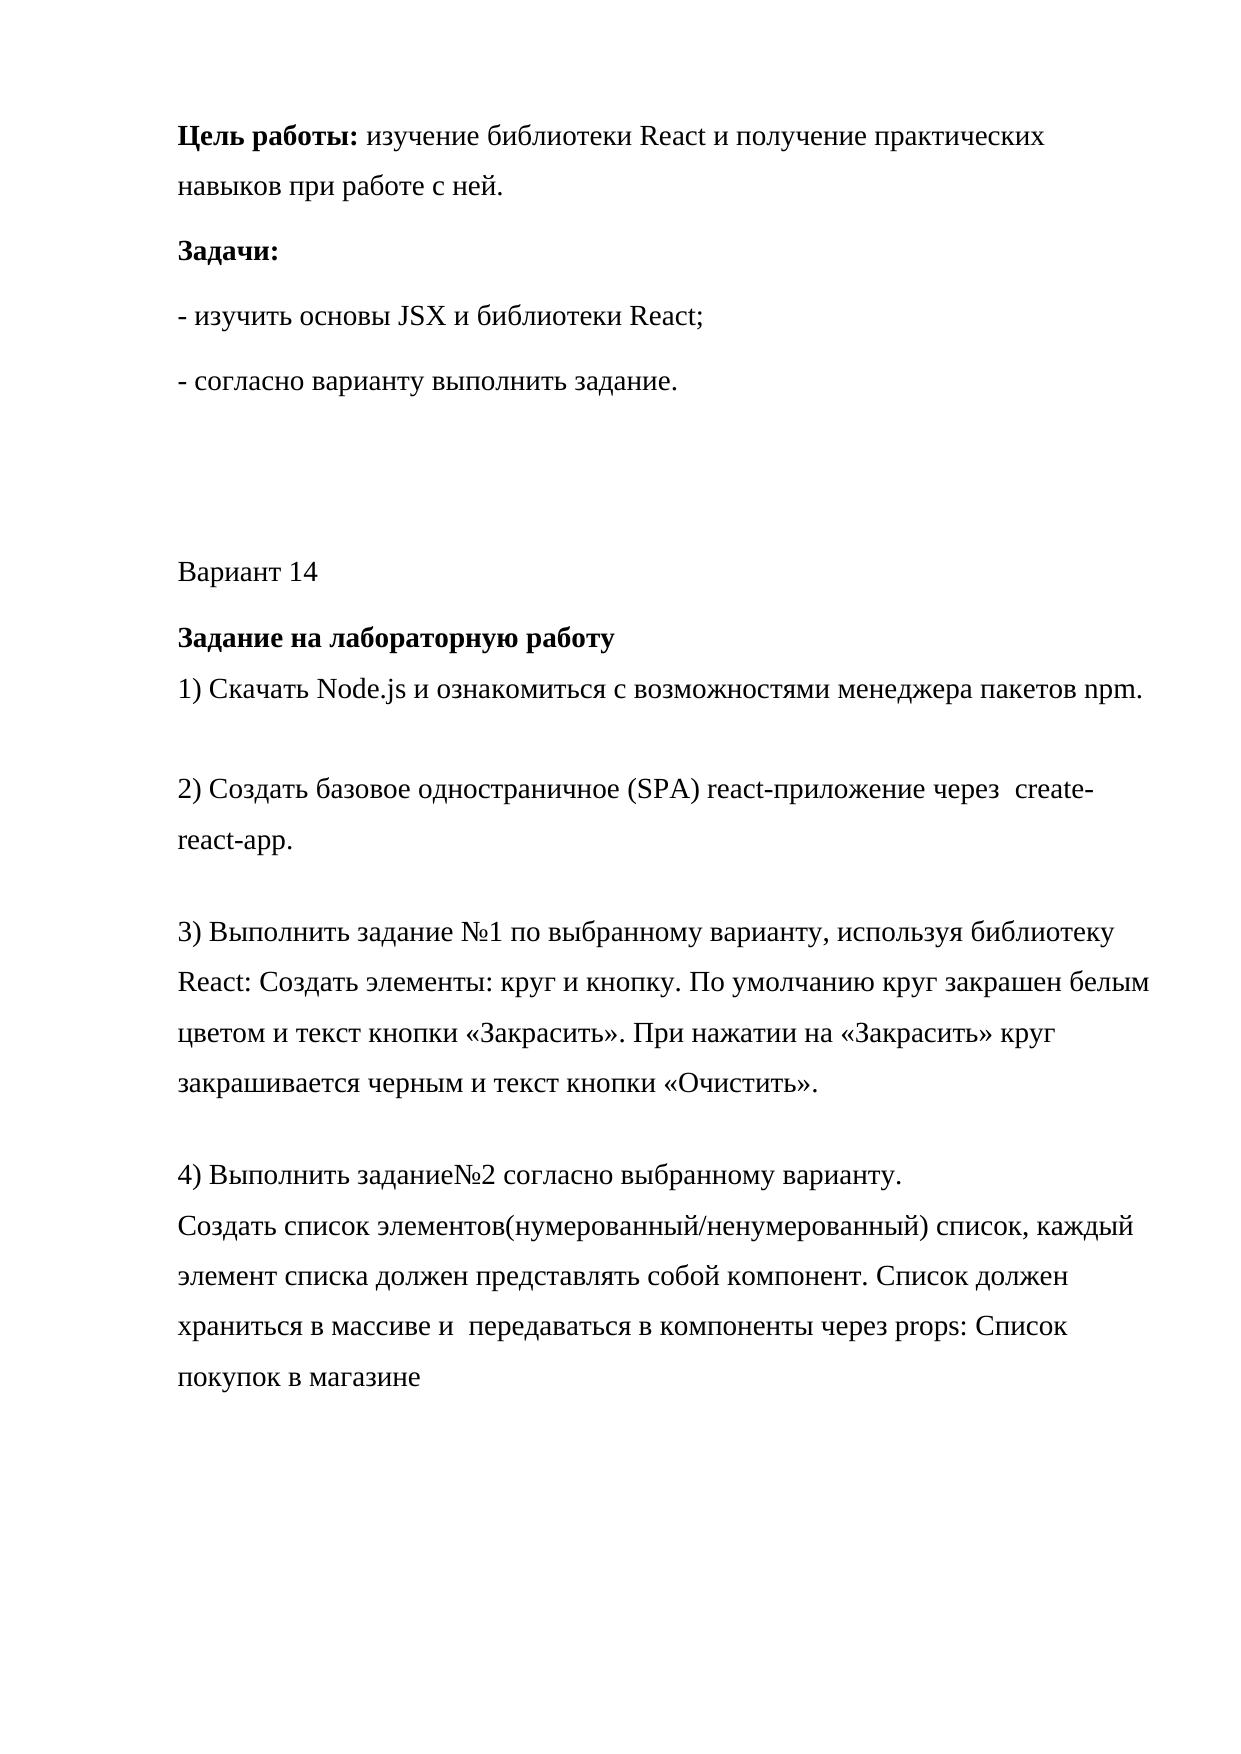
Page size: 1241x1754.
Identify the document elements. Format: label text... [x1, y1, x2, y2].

text - согласно варианту выполнить задание. [177, 363, 1152, 397]
list 3) Выполнить задание №1 по выбранному варианту, используя библиотеку React: Создать элементы: круг и кнопку. По умолчанию круг закрашен белым цветом и текст кнопки «Закрасить». При нажатии на «Закрасить» круг закрашивается черным и текст кнопки «Очистить». [177, 914, 1152, 1099]
list 1) Скачать Node.js и ознакомиться с возможностями менеджера пакетов npm. [177, 671, 1152, 704]
text Вариант 14 [177, 554, 1152, 587]
list Задание на лабораторную работу [177, 621, 1152, 654]
list 2) Создать базовое одностраничное (SPA) react-приложение через create-react-app. [177, 772, 1152, 855]
text - изучить основы JSX и библиотеки React; [177, 298, 1152, 332]
list Создать список элементов(нумерованный/ненумерованный) список, каждый элемент списка должен представлять собой компонент. Список должен храниться в массиве и передаваться в компоненты через props: Список покупок в магазине [177, 1208, 1152, 1392]
text Цель работы: изучение библиотеки React и получение практических навыков при работе с ней. [177, 118, 1152, 202]
text Задачи: [177, 233, 1152, 267]
list 4) Выполнить задание№2 согласно выбранному варианту. [177, 1157, 1152, 1191]
